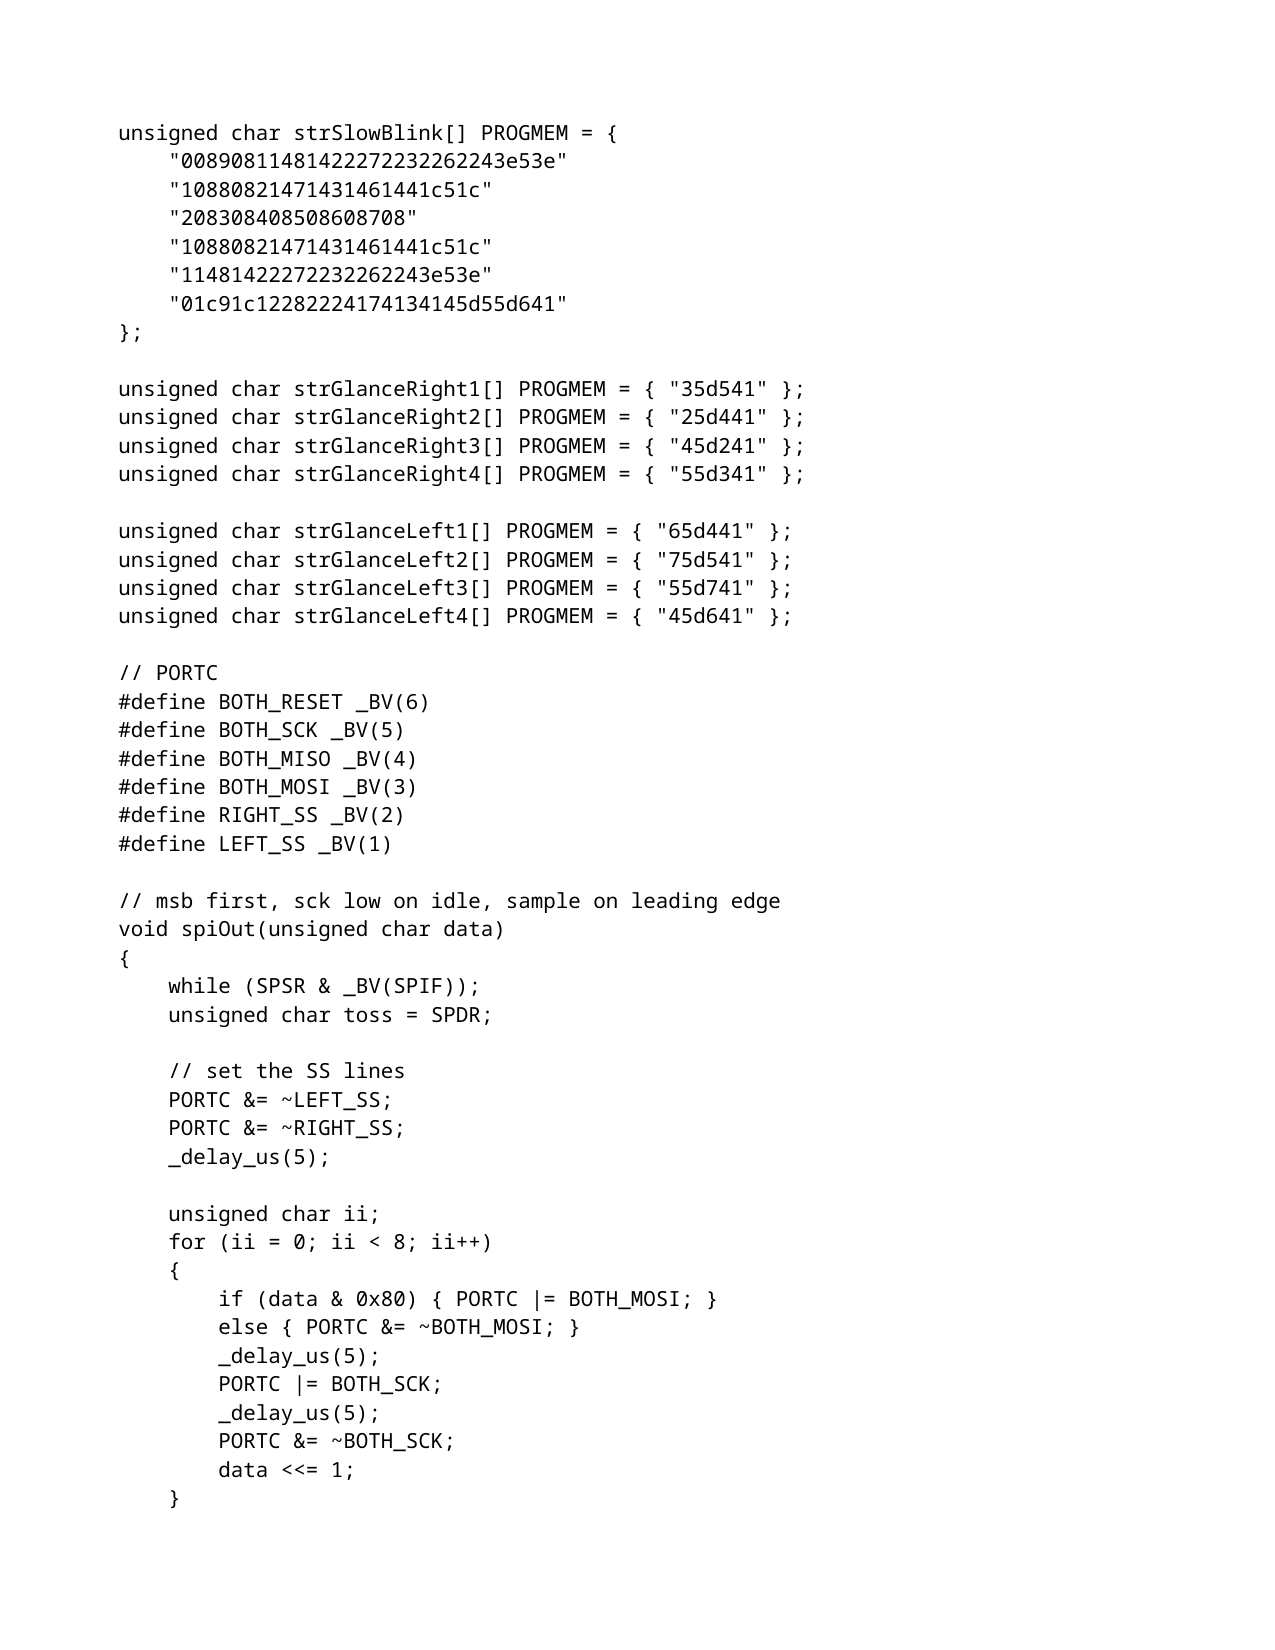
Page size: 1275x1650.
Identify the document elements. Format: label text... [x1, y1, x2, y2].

text _delay_us(5); [118, 1341, 1157, 1369]
text unsigned char strGlanceRight2[] PROGMEM = { "25d441" }; [118, 402, 1157, 431]
text "10880821471431461441c51c" [118, 232, 1157, 260]
text // PORTC [118, 658, 1157, 687]
text "00890811481422272232262243e53e" [118, 147, 1157, 175]
text unsigned char strGlanceRight1[] PROGMEM = { "35d541" }; [118, 374, 1157, 402]
text unsigned char ii; [118, 1199, 1157, 1227]
text // set the SS lines [118, 1057, 1157, 1085]
text #define LEFT_SS _BV(1) [118, 829, 1157, 857]
text #define BOTH_RESET _BV(6) [118, 687, 1157, 715]
text unsigned char strSlowBlink[] PROGMEM = { [118, 118, 1157, 147]
text #define BOTH_MOSI _BV(3) [118, 772, 1157, 801]
text { [118, 943, 1157, 971]
text PORTC |= BOTH_SCK; [118, 1369, 1157, 1398]
text if (data & 0x80) { PORTC |= BOTH_MOSI; } [118, 1284, 1157, 1312]
text else { PORTC &= ~BOTH_MOSI; } [118, 1312, 1157, 1341]
text PORTC &= ~BOTH_SCK; [118, 1426, 1157, 1455]
text unsigned char toss = SPDR; [118, 1000, 1157, 1028]
text _delay_us(5); [118, 1142, 1157, 1170]
text } [118, 1483, 1157, 1512]
text unsigned char strGlanceRight3[] PROGMEM = { "45d241" }; [118, 431, 1157, 459]
text unsigned char strGlanceLeft2[] PROGMEM = { "75d541" }; [118, 545, 1157, 573]
text }; [118, 317, 1157, 346]
text #define BOTH_MISO _BV(4) [118, 744, 1157, 772]
text unsigned char strGlanceLeft1[] PROGMEM = { "65d441" }; [118, 516, 1157, 545]
text unsigned char strGlanceRight4[] PROGMEM = { "55d341" }; [118, 459, 1157, 488]
text _delay_us(5); [118, 1398, 1157, 1426]
text void spiOut(unsigned char data) [118, 914, 1157, 943]
text "01c91c12282224174134145d55d641" [118, 289, 1157, 317]
text unsigned char strGlanceLeft3[] PROGMEM = { "55d741" }; [118, 573, 1157, 602]
text "10880821471431461441c51c" [118, 175, 1157, 203]
text "208308408508608708" [118, 203, 1157, 232]
text #define BOTH_SCK _BV(5) [118, 715, 1157, 744]
text for (ii = 0; ii < 8; ii++) [118, 1227, 1157, 1256]
text "11481422272232262243e53e" [118, 260, 1157, 289]
text while (SPSR & _BV(SPIF)); [118, 971, 1157, 1000]
text #define RIGHT_SS _BV(2) [118, 801, 1157, 829]
text data <<= 1; [118, 1455, 1157, 1483]
text PORTC &= ~RIGHT_SS; [118, 1113, 1157, 1142]
text unsigned char strGlanceLeft4[] PROGMEM = { "45d641" }; [118, 602, 1157, 630]
text // msb first, sck low on idle, sample on leading edge [118, 886, 1157, 914]
text PORTC &= ~LEFT_SS; [118, 1085, 1157, 1113]
text { [118, 1256, 1157, 1284]
